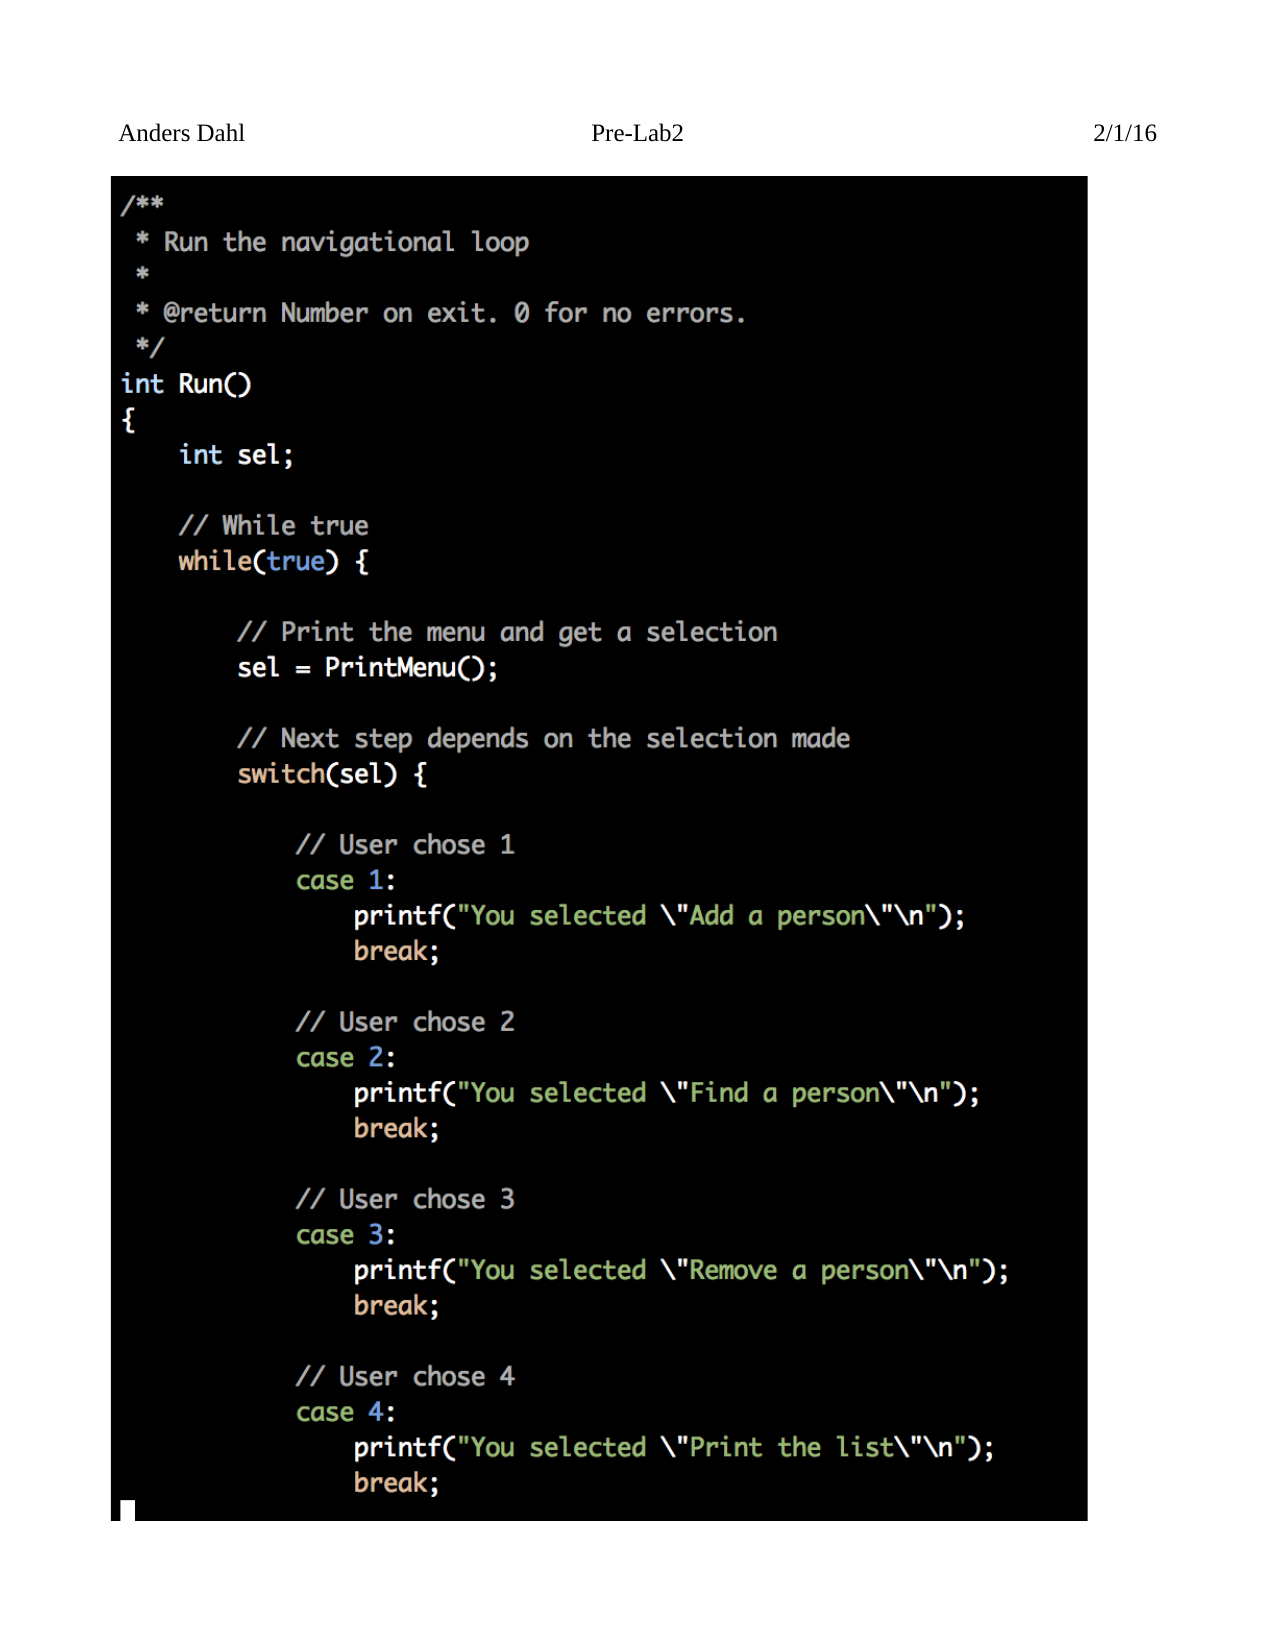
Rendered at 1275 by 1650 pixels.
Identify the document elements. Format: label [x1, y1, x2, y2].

picture [110, 176, 1088, 1521]
